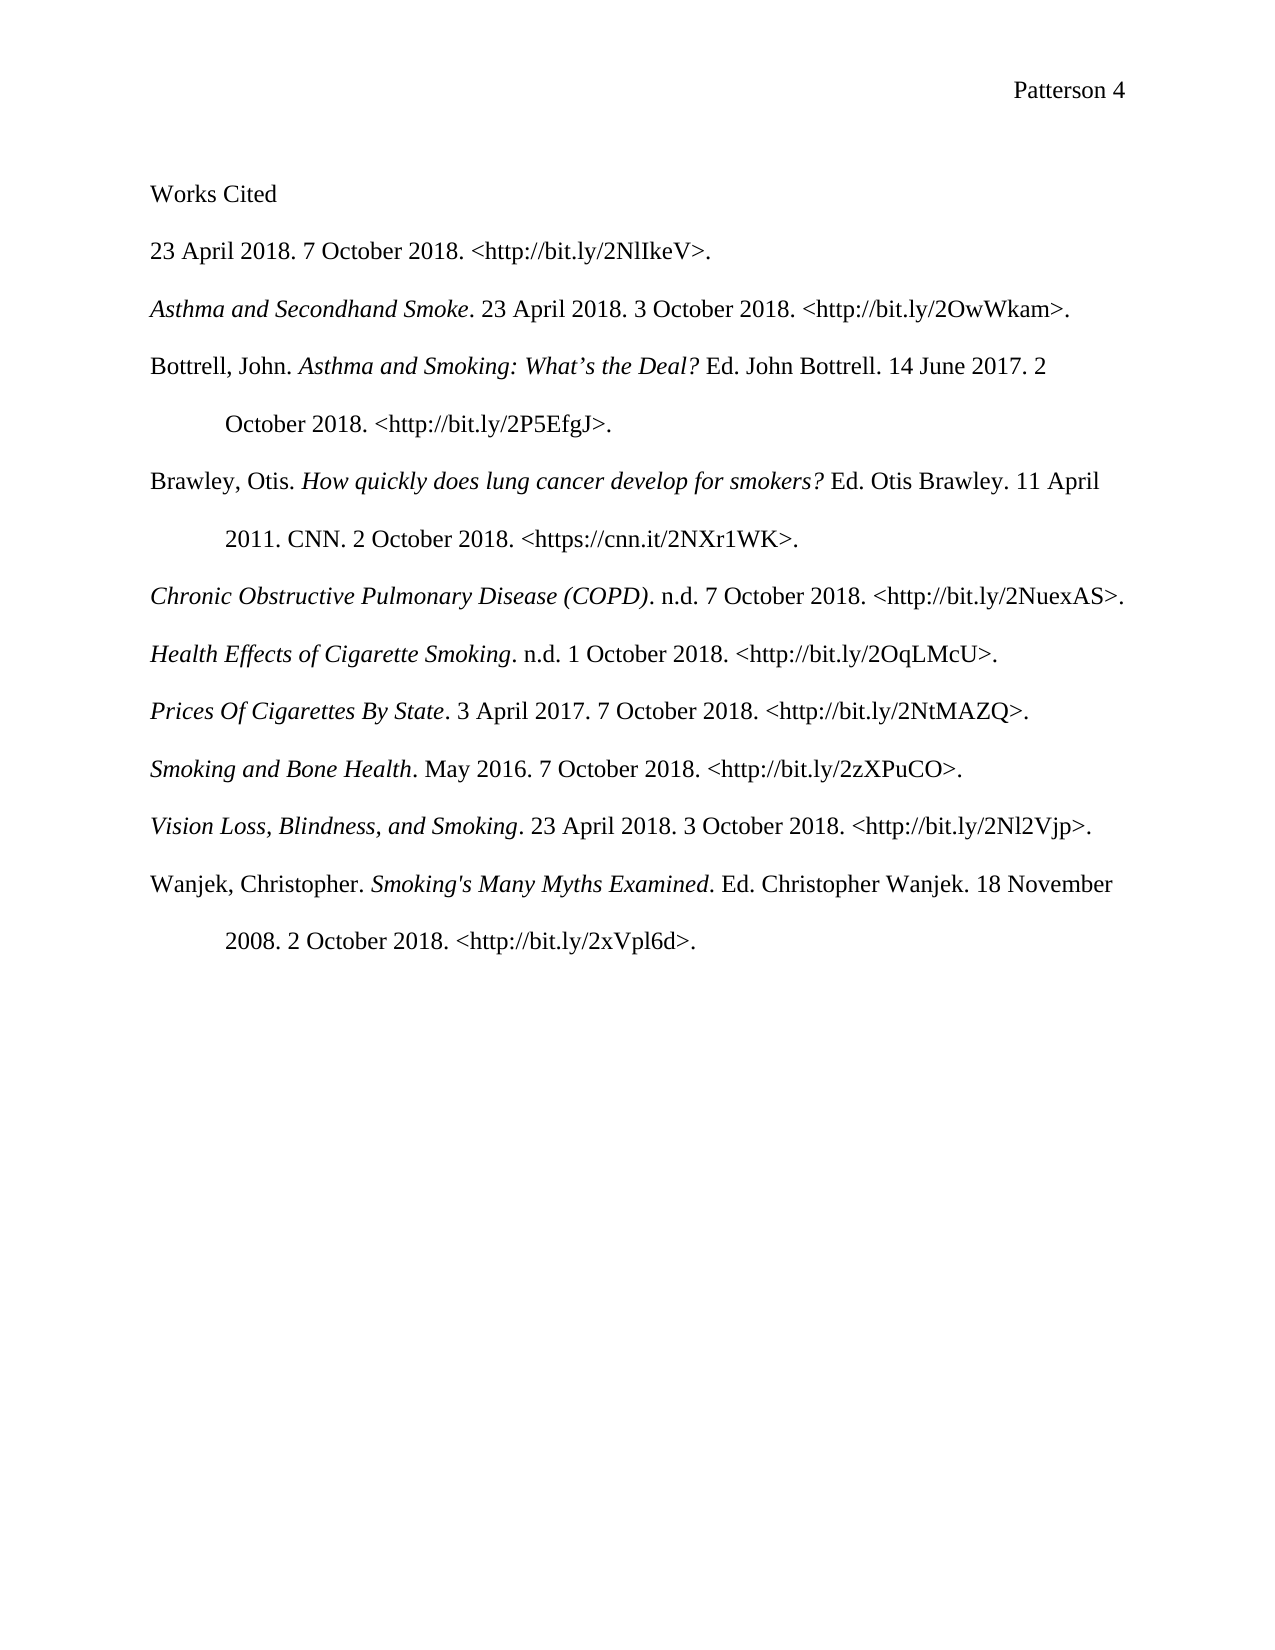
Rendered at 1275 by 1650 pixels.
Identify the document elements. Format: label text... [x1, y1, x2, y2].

text Bottrell, John. Asthma and Smoking: What’s the Deal? Ed. John Bottrell. 14 June 2017. 2 October 2018. <http://bit.ly/2P5EfgJ>. [150, 351, 1125, 437]
text Prices Of Cigarettes By State. 3 April 2017. 7 October 2018. <http://bit.ly/2NtMAZQ>. [150, 696, 1125, 725]
text Brawley, Otis. How quickly does lung cancer develop for smokers? Ed. Otis Brawley. 11 April 2011. CNN. 2 October 2018. <https://cnn.it/2NXr1WK>. [150, 466, 1125, 552]
text Smoking and Bone Health. May 2016. 7 October 2018. <http://bit.ly/2zXPuCO>. [150, 754, 1125, 782]
text Chronic Obstructive Pulmonary Disease (COPD). n.d. 7 October 2018. <http://bit.ly/2NuexAS>. [150, 581, 1125, 610]
text Health Effects of Cigarette Smoking. n.d. 1 October 2018. <http://bit.ly/2OqLMcU>. [150, 639, 1125, 667]
text Vision Loss, Blindness, and Smoking. 23 April 2018. 3 October 2018. <http://bit.ly/2Nl2Vjp>. [150, 811, 1125, 840]
text 23 April 2018. 7 October 2018. <http://bit.ly/2NlIkeV>. [150, 236, 1125, 265]
text Wanjek, Christopher. Smoking's Many Myths Examined. Ed. Christopher Wanjek. 18 November 2008. 2 October 2018. <http://bit.ly/2xVpl6d>. [150, 869, 1125, 955]
subtitle Works Cited [150, 179, 1125, 207]
text Asthma and Secondhand Smoke. 23 April 2018. 3 October 2018. <http://bit.ly/2OwWkam>. [150, 294, 1125, 322]
